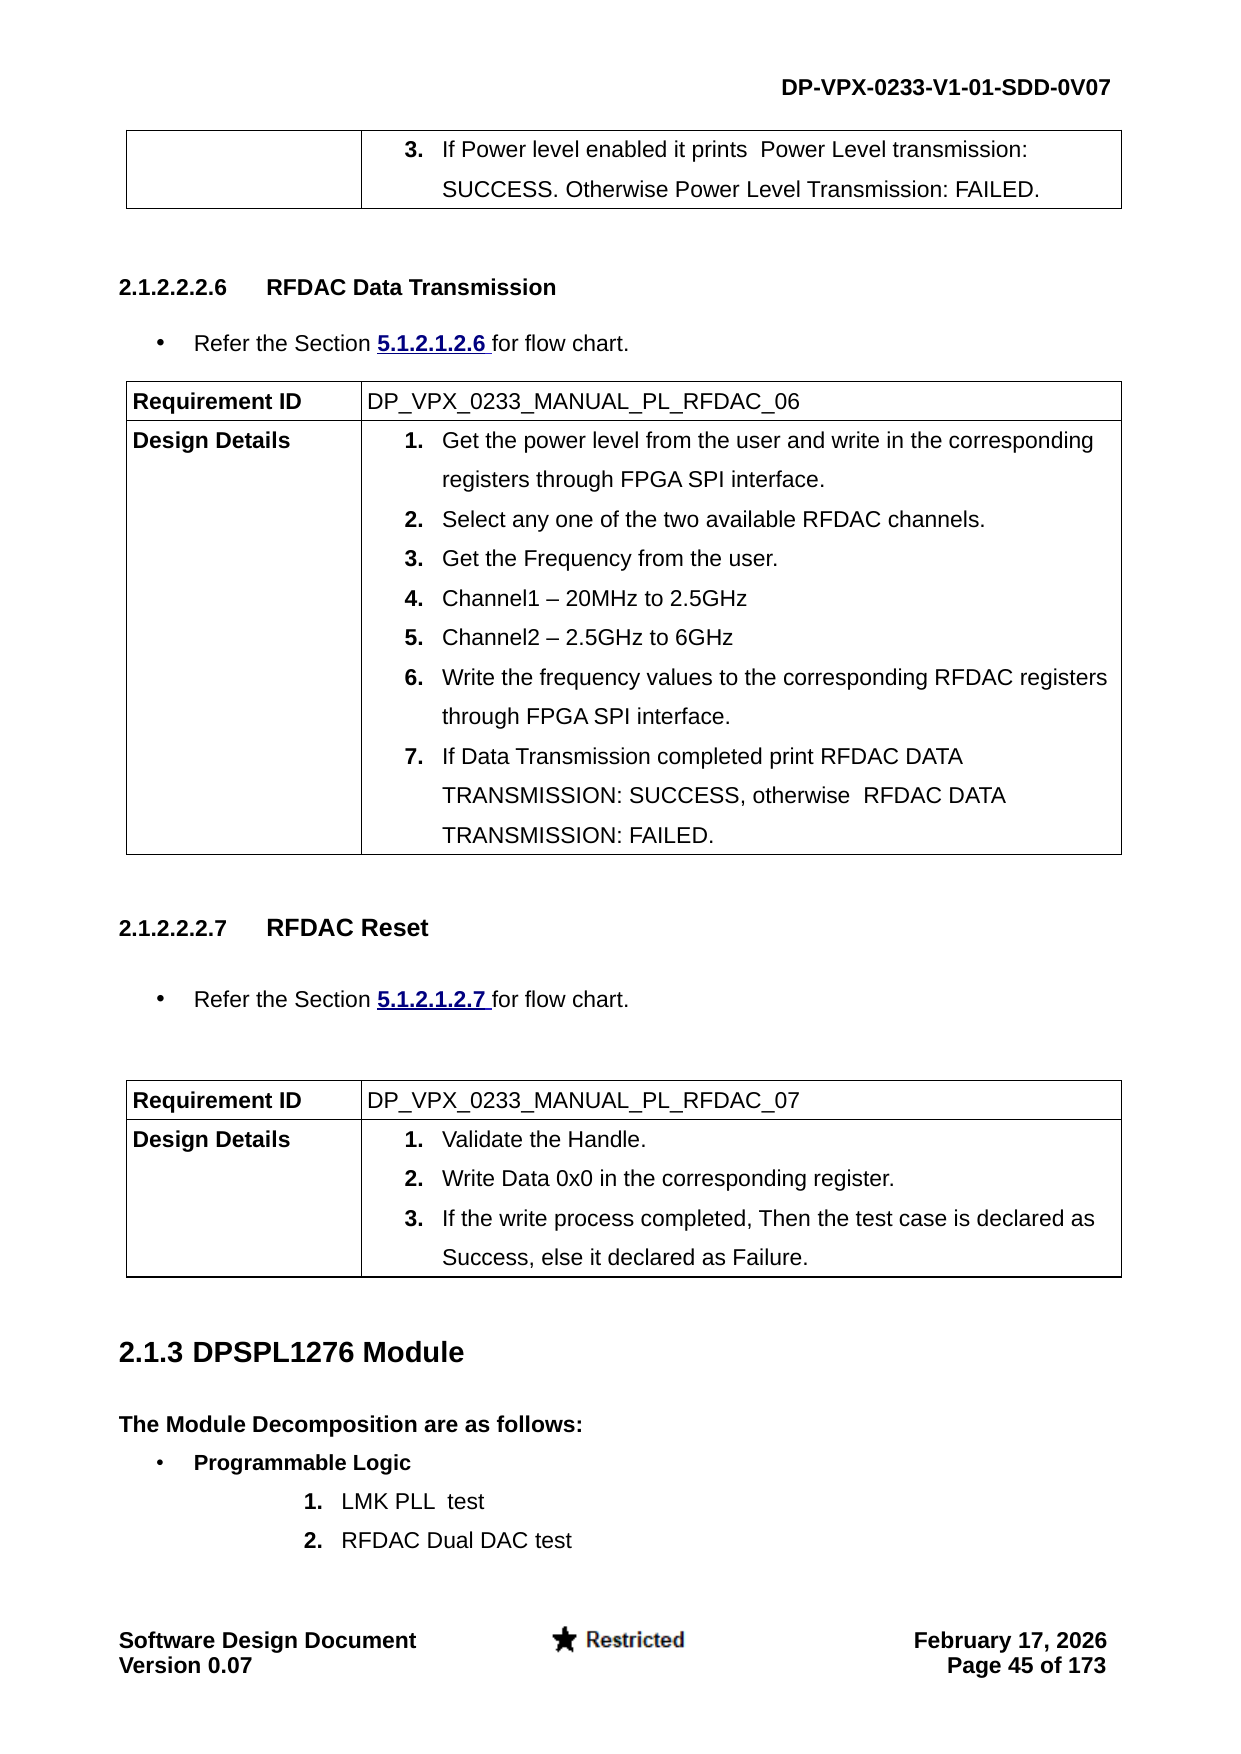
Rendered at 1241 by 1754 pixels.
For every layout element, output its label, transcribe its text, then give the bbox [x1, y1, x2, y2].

table_cell Get the power level from the user [0- 0x6A]. Write the power level value in SPI current control register. If Power level enabled it prints Power Level transmission: SUCCESS. Otherwise Power Level Transmission: FAILED. [362, 131, 1121, 208]
list RFDAC Dual DAC test [304, 1527, 1122, 1554]
text The Module Decomposition are as follows: [118, 1411, 1122, 1437]
table_header DP_VPX_0233_MANUAL_PL_RFDAC_06 [362, 382, 1121, 420]
table_cell [127, 131, 361, 208]
subtitle RFDAC Data Transmission [118, 277, 1122, 300]
table_header DP_VPX_0233_MANUAL_PL_RFDAC_07 [362, 1081, 1121, 1119]
list Refer the Section 5.1.2.1.2.6 for flow chart. [156, 331, 1122, 356]
table_cell Validate the Handle. Write Data 0x0 in the corresponding register. If the write process completed, Then the test case is declared as Success, else it declared as Failure. [362, 1120, 1121, 1276]
subtitle RFDAC Reset [118, 913, 1122, 941]
picture [542, 1617, 698, 1662]
subtitle DPSPL1276 Module [118, 1335, 1122, 1369]
list Refer the Section 5.1.2.1.2.7 for flow chart. [156, 987, 1122, 1012]
table_cell Get the power level from the user and write in the corresponding registers through FPGA SPI interface. Select any one of the two available RFDAC channels. Get the Frequency from the user. Channel1 – 20MHz to 2.5GHz Channel2 – 2.5GHz to 6GHz Write the frequency values to the corresponding RFDAC registers through FPGA SPI interface. If Data Transmission completed print RFDAC DATA TRANSMISSION: SUCCESS, otherwise RFDAC DATA TRANSMISSION: FAILED. [362, 421, 1121, 854]
list LMK PLL test [304, 1488, 1122, 1514]
table_header Requirement ID [127, 382, 361, 420]
list Programmable Logic [156, 1450, 1122, 1475]
table_cell Design Details [127, 421, 361, 854]
table_header Requirement ID [127, 1081, 361, 1119]
table_cell Design Details [127, 1120, 361, 1276]
